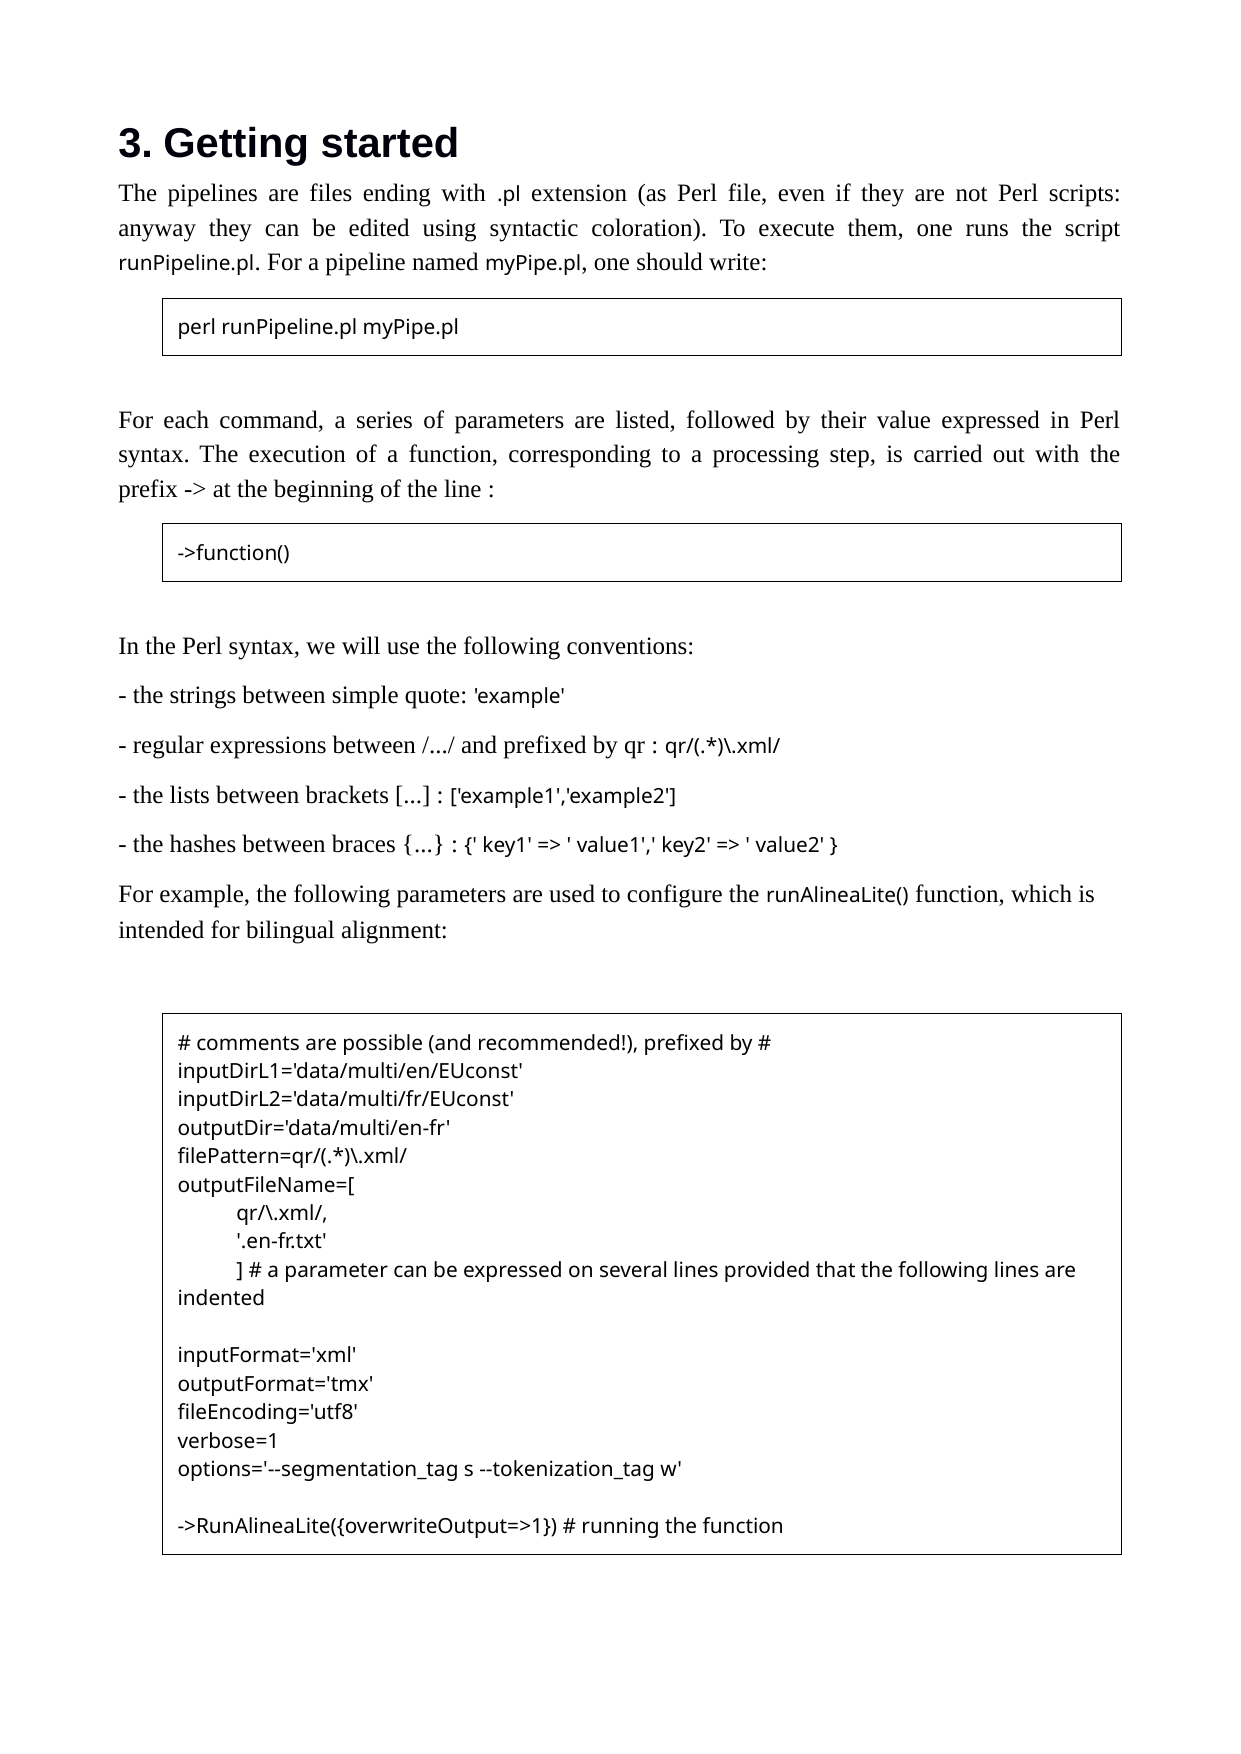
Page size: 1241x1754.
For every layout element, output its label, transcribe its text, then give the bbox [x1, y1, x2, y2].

text outputDir='data/multi/en-fr' [163, 1098, 1121, 1126]
text - regular expressions between /.../ and prefixed by qr : qr/(.*)\.xml/ [118, 730, 1122, 759]
text options='--segmentation_tag s --tokenization_tag w' [163, 1439, 1121, 1483]
text In the Perl syntax, we will use the following conventions: [118, 631, 1122, 659]
text filePattern=qr/(.*)\.xml/ [163, 1126, 1121, 1155]
text ] # a parameter can be expressed on several lines provided that the following lines are indented [163, 1240, 1121, 1312]
text verbose=1 [163, 1411, 1121, 1439]
text outputFileName=[ [163, 1155, 1121, 1183]
text ->RunAlineaLite({overwriteOutput=>1}) # running the function [163, 1496, 1121, 1554]
text - the hashes between braces {...} : {' key1' => ' value1',' key2' => ' value2' } [118, 829, 1122, 859]
text ->function() [163, 524, 1121, 581]
text fileEncoding='utf8' [163, 1382, 1121, 1411]
text perl runPipeline.pl myPipe.pl [163, 299, 1121, 355]
text For example, the following parameters are used to configure the runAlineaLite() function, which is intended for bilingual alignment: [118, 879, 1122, 943]
text qr/\.xml/, [163, 1183, 1121, 1212]
text inputDirL1='data/multi/en/EUconst' [163, 1041, 1121, 1069]
text outputFormat='tmx' [163, 1354, 1121, 1382]
subtitle Getting started [118, 118, 1122, 166]
text The pipelines are files ending with .pl extension (as Perl file, even if they are not Perl scripts: anyway they can be edited using syntactic coloration). To execute them, one runs the script runPipeline.pl. For a pipeline named myPipe.pl, one should write: [118, 178, 1122, 277]
text For each command, a series of parameters are listed, followed by their value expressed in Perl syntax. The execution of a function, corresponding to a processing step, is carried out with the prefix -> at the beginning of the line : [118, 405, 1122, 503]
text - the strings between simple quote: 'example' [118, 680, 1122, 709]
text inputDirL2='data/multi/fr/EUconst' [163, 1069, 1121, 1098]
text # comments are possible (and recommended!), prefixed by # [163, 1014, 1121, 1041]
text '.en-fr.txt' [163, 1212, 1121, 1240]
text - the lists between brackets [...] : ['example1','example2'] [118, 780, 1122, 809]
text inputFormat='xml' [163, 1325, 1121, 1354]
